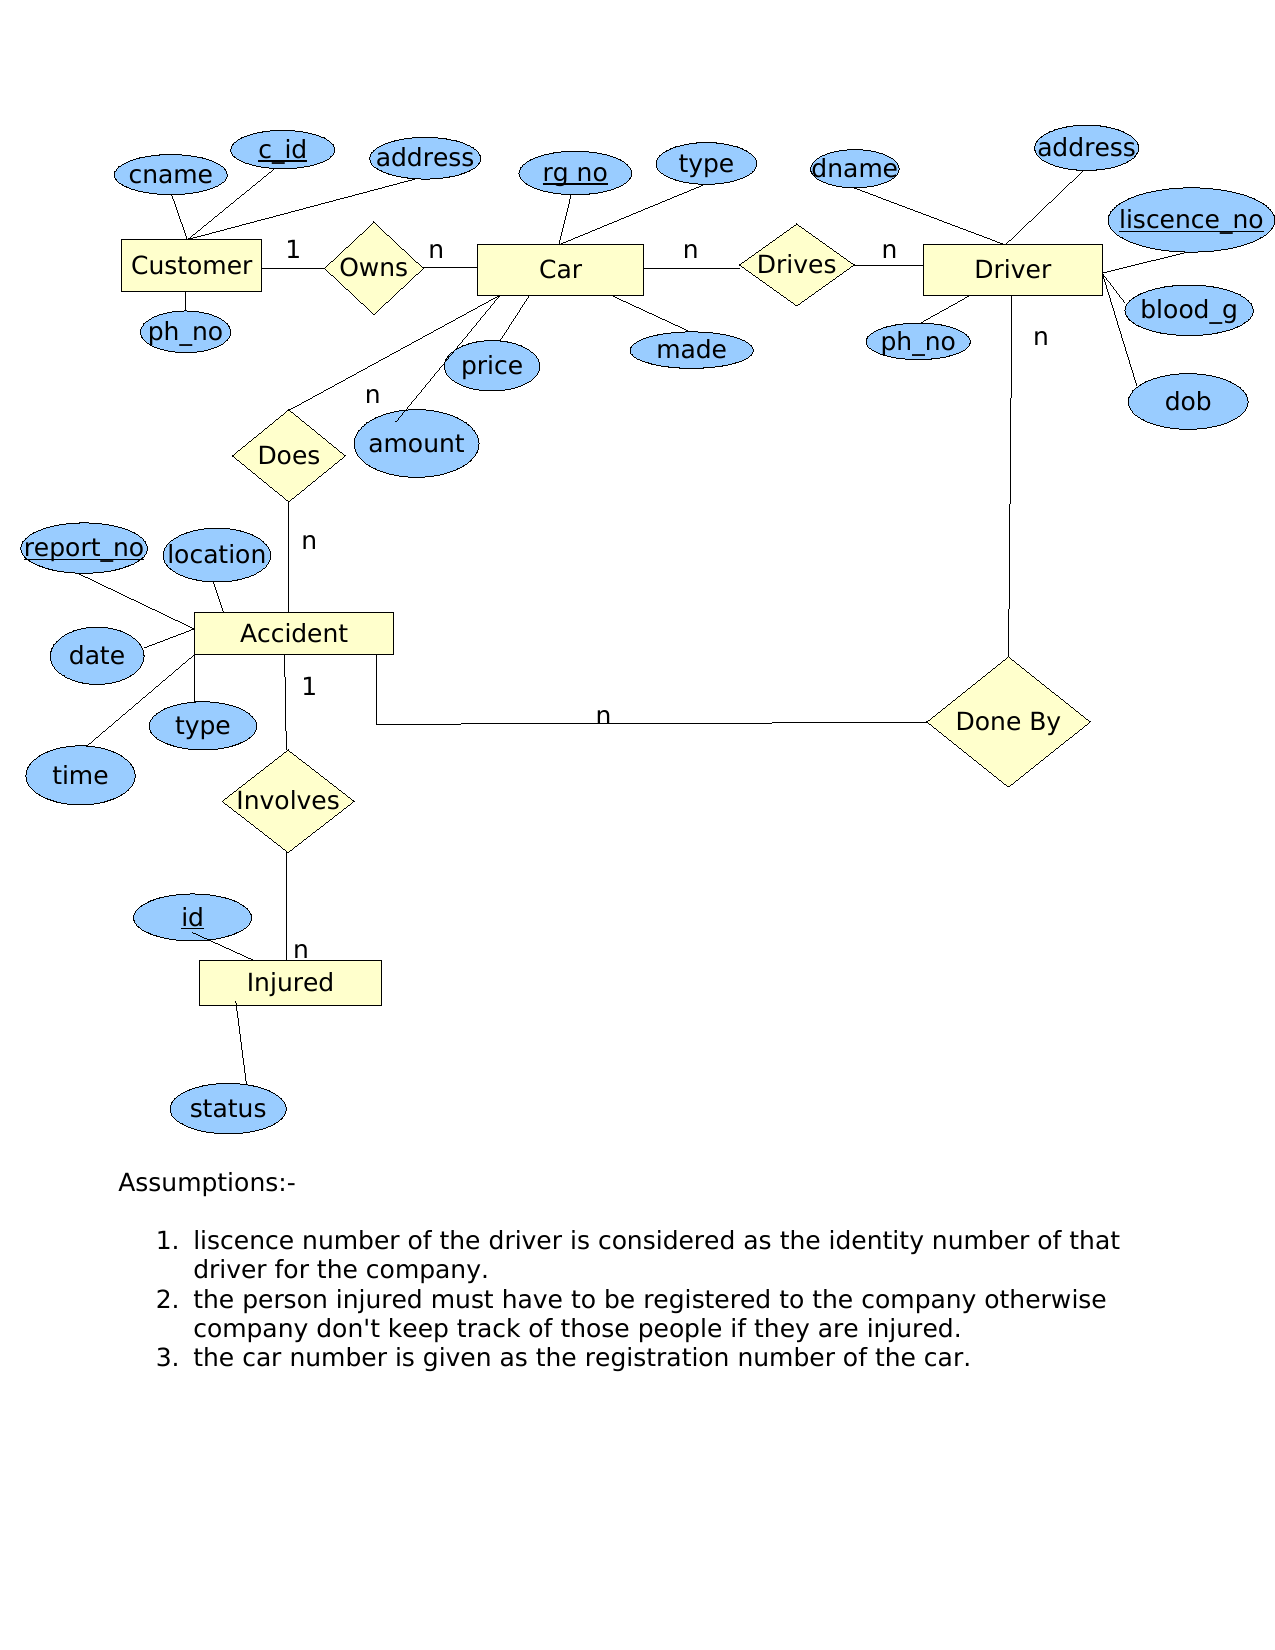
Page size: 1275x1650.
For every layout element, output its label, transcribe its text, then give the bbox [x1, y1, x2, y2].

text n [287, 935, 1157, 964]
text Assumptions:- [118, 1168, 1157, 1197]
text [118, 935, 286, 964]
text 1 n n n [814, 235, 1157, 264]
text n [923, 322, 1011, 351]
text [377, 672, 987, 701]
text n [1010, 526, 1157, 556]
text n [119, 526, 288, 556]
text n [118, 381, 1145, 410]
text n [211, 701, 285, 731]
text 1 n n n [390, 235, 779, 264]
text [1030, 672, 1157, 701]
text 1 [195, 672, 376, 701]
text n [1066, 701, 1157, 731]
text [118, 672, 194, 701]
text n [289, 526, 1009, 556]
text n [1012, 322, 1157, 351]
text n [286, 701, 951, 731]
list the person injured must have to be registered to the company otherwise company don't keep track of those people if they are injured. [156, 1285, 1157, 1343]
text 1 n n n [118, 235, 358, 264]
text n [118, 701, 194, 731]
list the car number is given as the registration number of the car. [156, 1343, 1157, 1372]
list liscence number of the driver is considered as the identity number of that driver for the company. [156, 1226, 1157, 1285]
text n [208, 322, 921, 351]
text n [118, 322, 164, 351]
